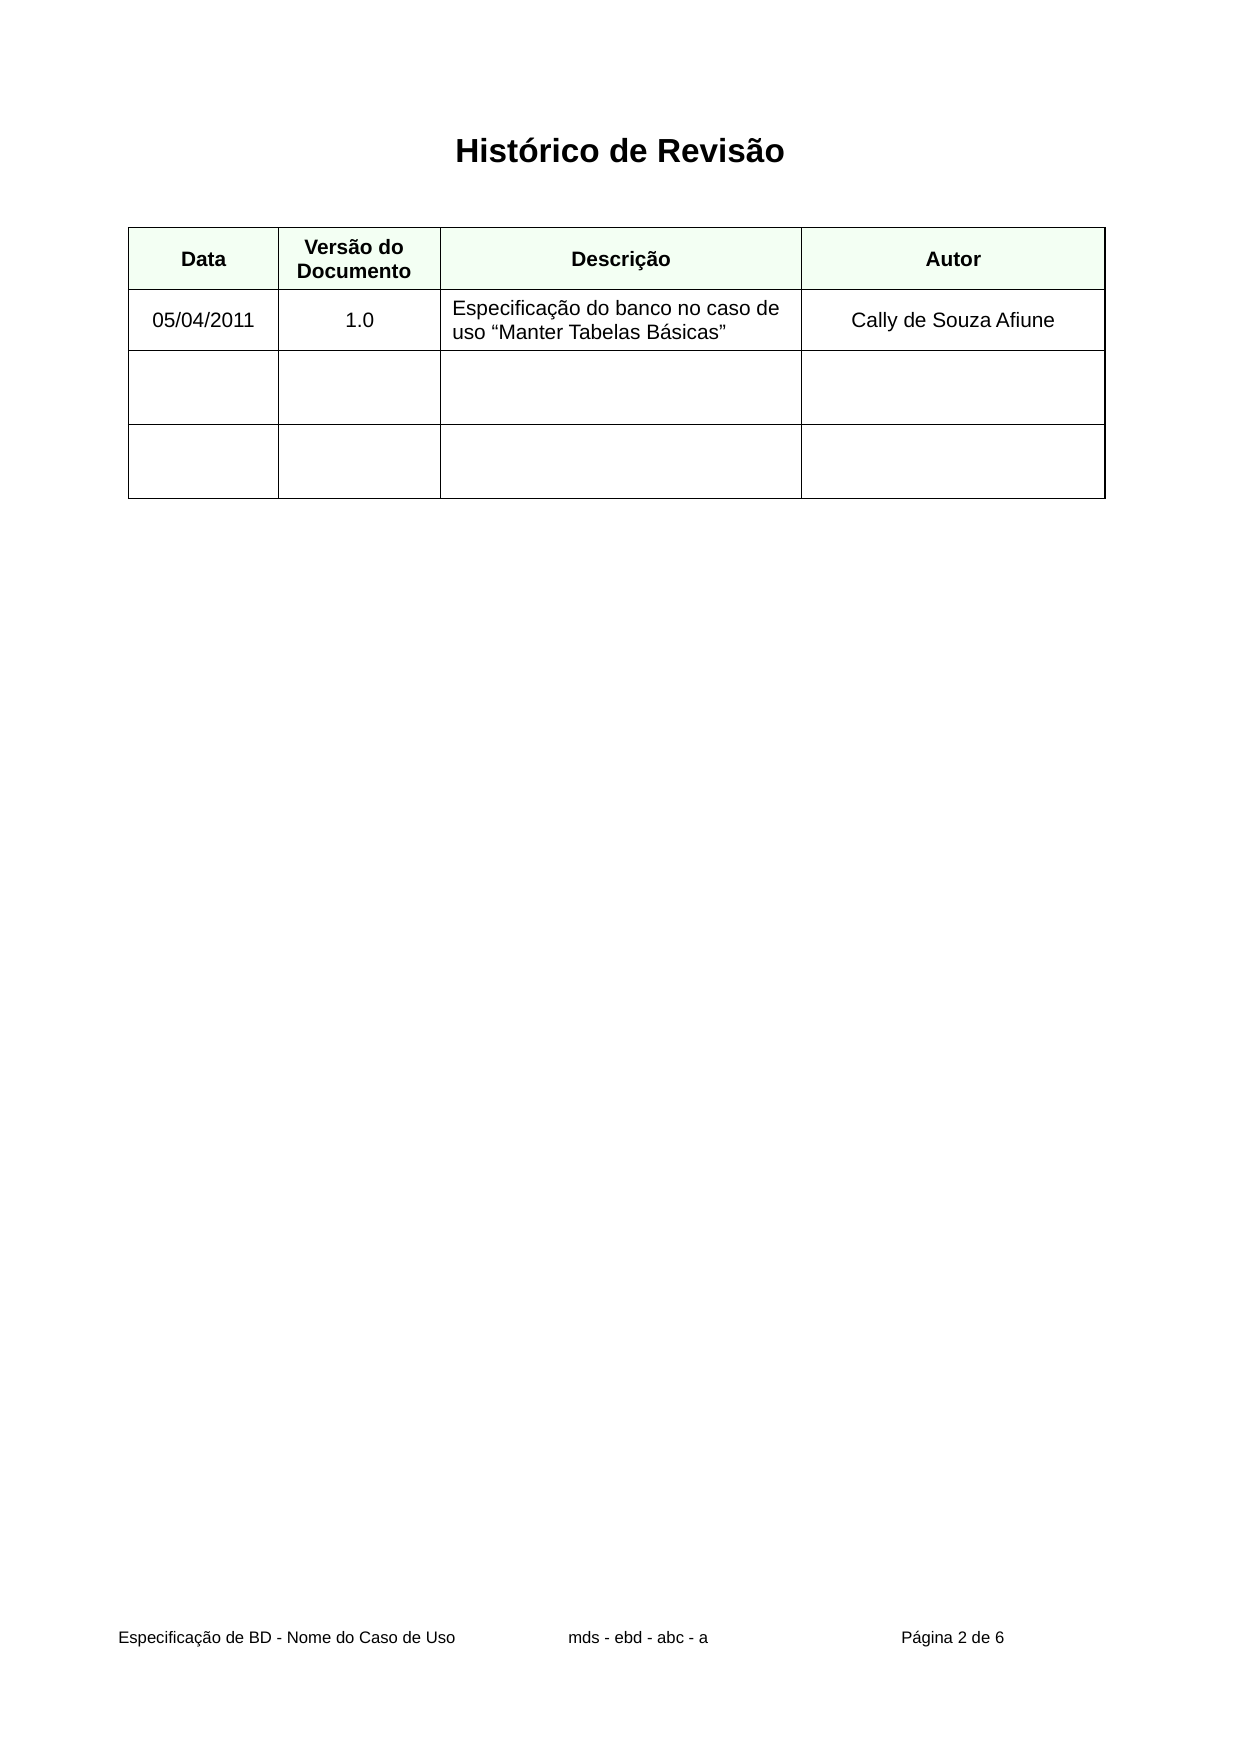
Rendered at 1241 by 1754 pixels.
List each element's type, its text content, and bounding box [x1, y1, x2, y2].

table_header Versão do Documento [279, 228, 440, 289]
table_header Data [129, 228, 278, 289]
table_cell [802, 351, 1104, 424]
table_header Autor [802, 228, 1104, 289]
table_cell [441, 351, 801, 424]
table_cell [129, 425, 278, 498]
table_cell [441, 425, 801, 498]
table_cell Cally de Souza Afiune [802, 290, 1104, 350]
table_cell Especificação do banco no caso de uso “Manter Tabelas Básicas” [441, 290, 801, 350]
table_cell 05/04/2011 [129, 290, 278, 350]
table_cell [802, 425, 1104, 498]
table_cell 1.0 [279, 290, 440, 350]
table_cell [279, 351, 440, 424]
table_cell [279, 425, 440, 498]
text Histórico de Revisão [118, 131, 1122, 170]
table_cell [129, 351, 278, 424]
table_header Descrição [441, 228, 801, 289]
